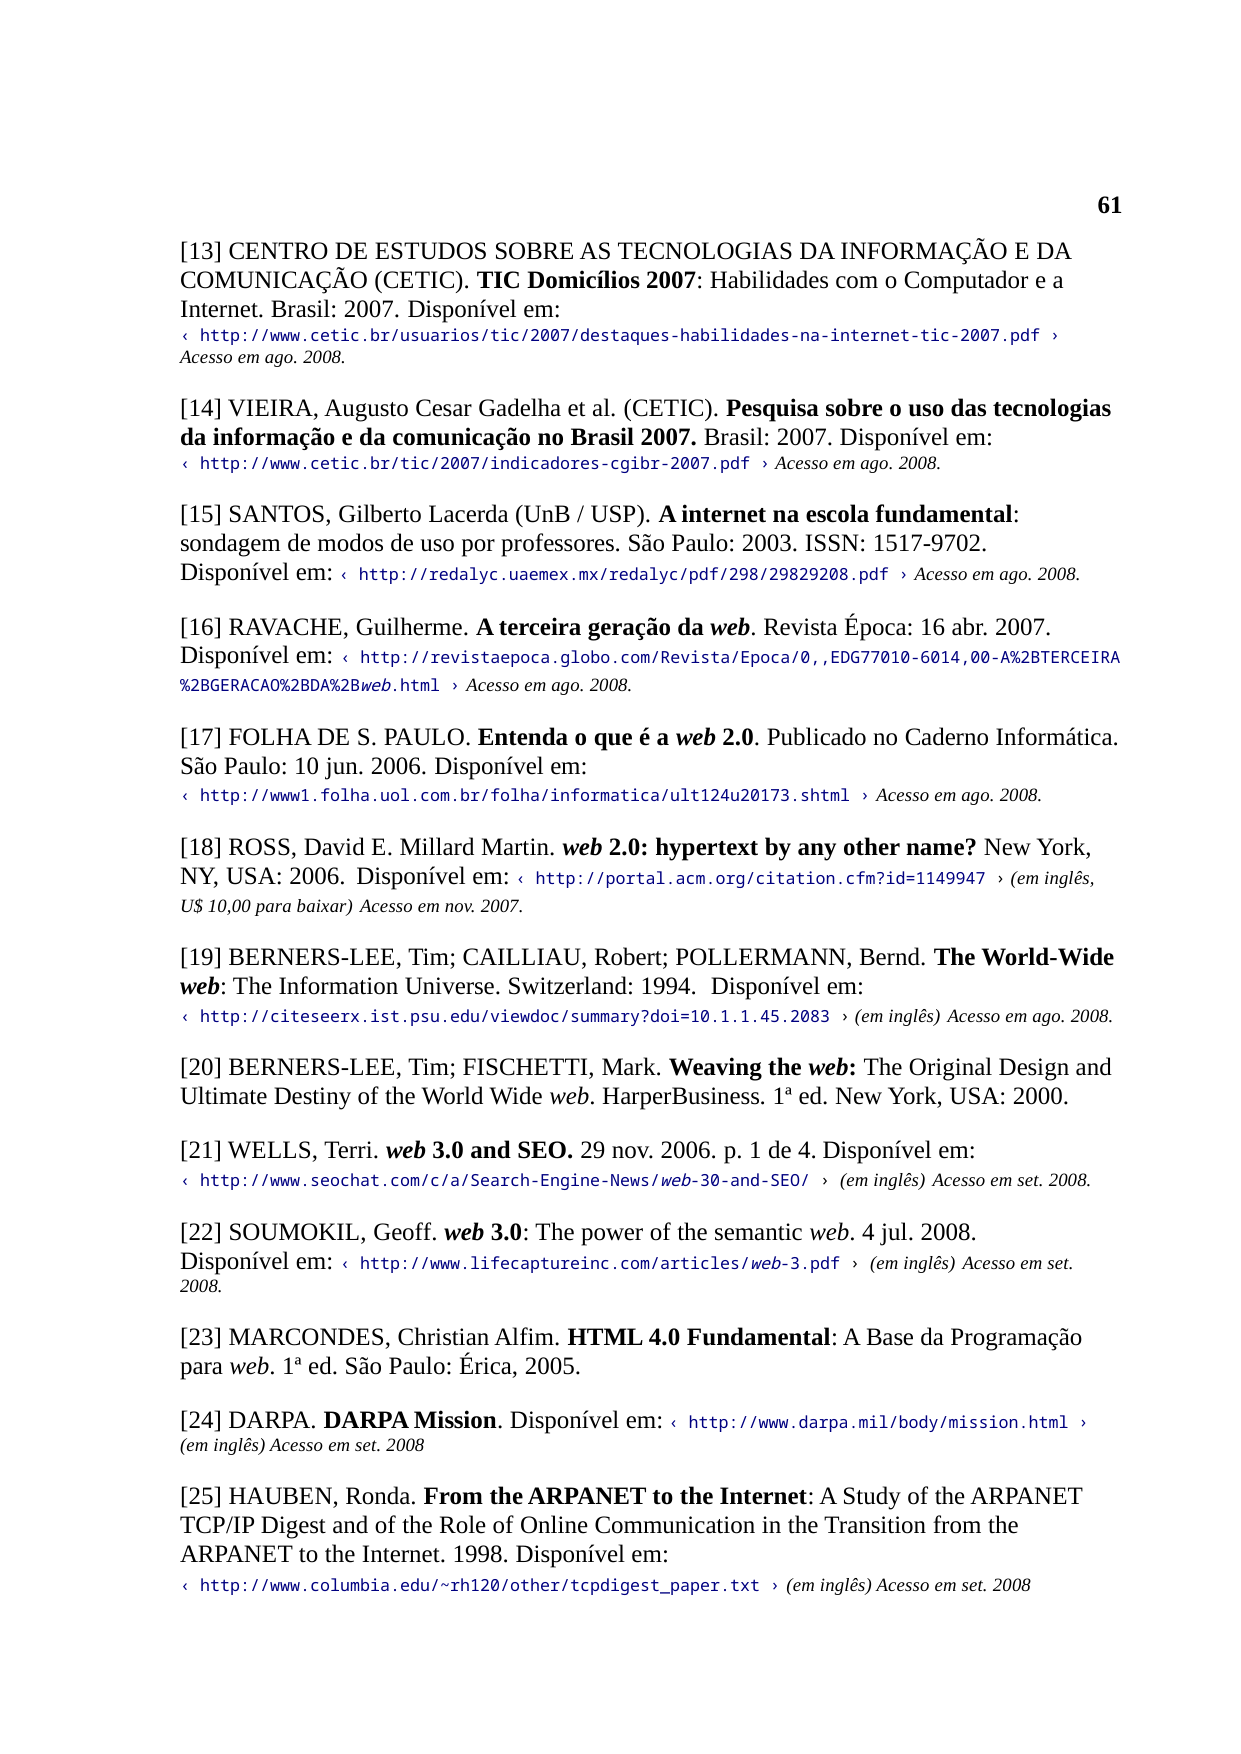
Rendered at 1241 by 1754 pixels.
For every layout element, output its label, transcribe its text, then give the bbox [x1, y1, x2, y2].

text [17] FOLHA DE S. PAULO. Entenda o que é a web 2.0. Publicado no Caderno Informática. São Paulo: 10 jun. 2006. Disponível em: ‹ http://www1.folha.uol.com.br/folha/informatica/ult124u20173.shtml › Acesso em ago. 2008. [180, 722, 1122, 807]
text [20] BERNERS-LEE, Tim; FISCHETTI, Mark. Weaving the web: The Original Design and Ultimate Destiny of the World Wide web. HarperBusiness. 1ª ed. New York, USA: 2000. [180, 1052, 1122, 1110]
text [25] Hauben, Ronda. From the ARPANET to the Internet: A Study of the ARPANET TCP/IP Digest and of the Role of Online Communication in the Transition from the ARPANET to the Internet. 1998. Disponível em: ‹ http://www.columbia.edu/~rh120/other/tcpdigest_paper.txt › (em inglês) Acesso em set. 2008 [180, 1481, 1122, 1597]
text [24] DARPA. DARPA Mission. Disponível em: ‹ http://www.darpa.mil/body/mission.html › (em inglês) Acesso em set. 2008 [180, 1405, 1122, 1456]
text [23] MARCONDES, Christian Alfim. HTML 4.0 Fundamental: A Base da Programação para web. 1ª ed. São Paulo: Érica, 2005. [180, 1322, 1122, 1380]
text [13] Centro de Estudos sobre as Tecnologias da Informação e da Comunicação (CETIC). TIC Domicílios 2007: Habilidades com o Computador e a Internet. Brasil: 2007. Disponível em: ‹ http://www.cetic.br/usuarios/tic/2007/destaques-habilidades-na-internet-tic-2007.pdf › Acesso em ago. 2008. [180, 236, 1122, 368]
text [19] BERNERS-LEE, Tim; CAILLIAU, Robert; POLLERMANN, Bernd. The World-Wide web: The Information Universe. Switzerland: 1994. Disponível em: ‹ http://citeseerx.ist.psu.edu/viewdoc/summary?doi=10.1.1.45.2083 › (em inglês) Acesso em ago. 2008. [180, 942, 1122, 1027]
text [15] SANTOS, Gilberto Lacerda (UnB / USP). A internet na escola fundamental: sondagem de modos de uso por professores. São Paulo: 2003. ISSN: 1517-9702. Disponível em: ‹ http://redalyc.uaemex.mx/redalyc/pdf/298/29829208.pdf › Acesso em ago. 2008. [180, 499, 1122, 586]
text [21] WELLS, Terri. web 3.0 and SEO. 29 nov. 2006. p. 1 de 4. Disponível em: ‹ http://www.seochat.com/c/a/Search-Engine-News/web-30-and-SEO/ › (em inglês) Acesso em set. 2008. [180, 1135, 1122, 1191]
text [18] ROSS, David E. Millard Martin. web 2.0: hypertext by any other name? New York, NY, USA: 2006. Disponível em: ‹ http://portal.acm.org/citation.cfm?id=1149947 › (em inglês, U$ 10,00 para baixar) Acesso em nov. 2007. [180, 832, 1122, 917]
text [14] VIEIRA, Augusto Cesar Gadelha et al. (CETIC). Pesquisa sobre o uso das tecnologias da informação e da comunicação no Brasil 2007. Brasil: 2007. Disponível em: ‹ http://www.cetic.br/tic/2007/indicadores-cgibr-2007.pdf › Acesso em ago. 2008. [180, 393, 1122, 474]
text [16] Ravache, Guilherme. A terceira geração da web. Revista Época: 16 abr. 2007. Disponível em: ‹ http://revistaepoca.globo.com/Revista/Epoca/0,,EDG77010-6014,00-A%2BTERCEIRA%2BGERACAO%2BDA%2Bweb.html › Acesso em ago. 2008. [180, 611, 1122, 697]
text [22] Soumokil, Geoff. web 3.0: The power of the semantic web. 4 jul. 2008. Disponível em: ‹ http://www.lifecaptureinc.com/articles/web-3.pdf › (em inglês) Acesso em set. 2008. [180, 1216, 1122, 1297]
